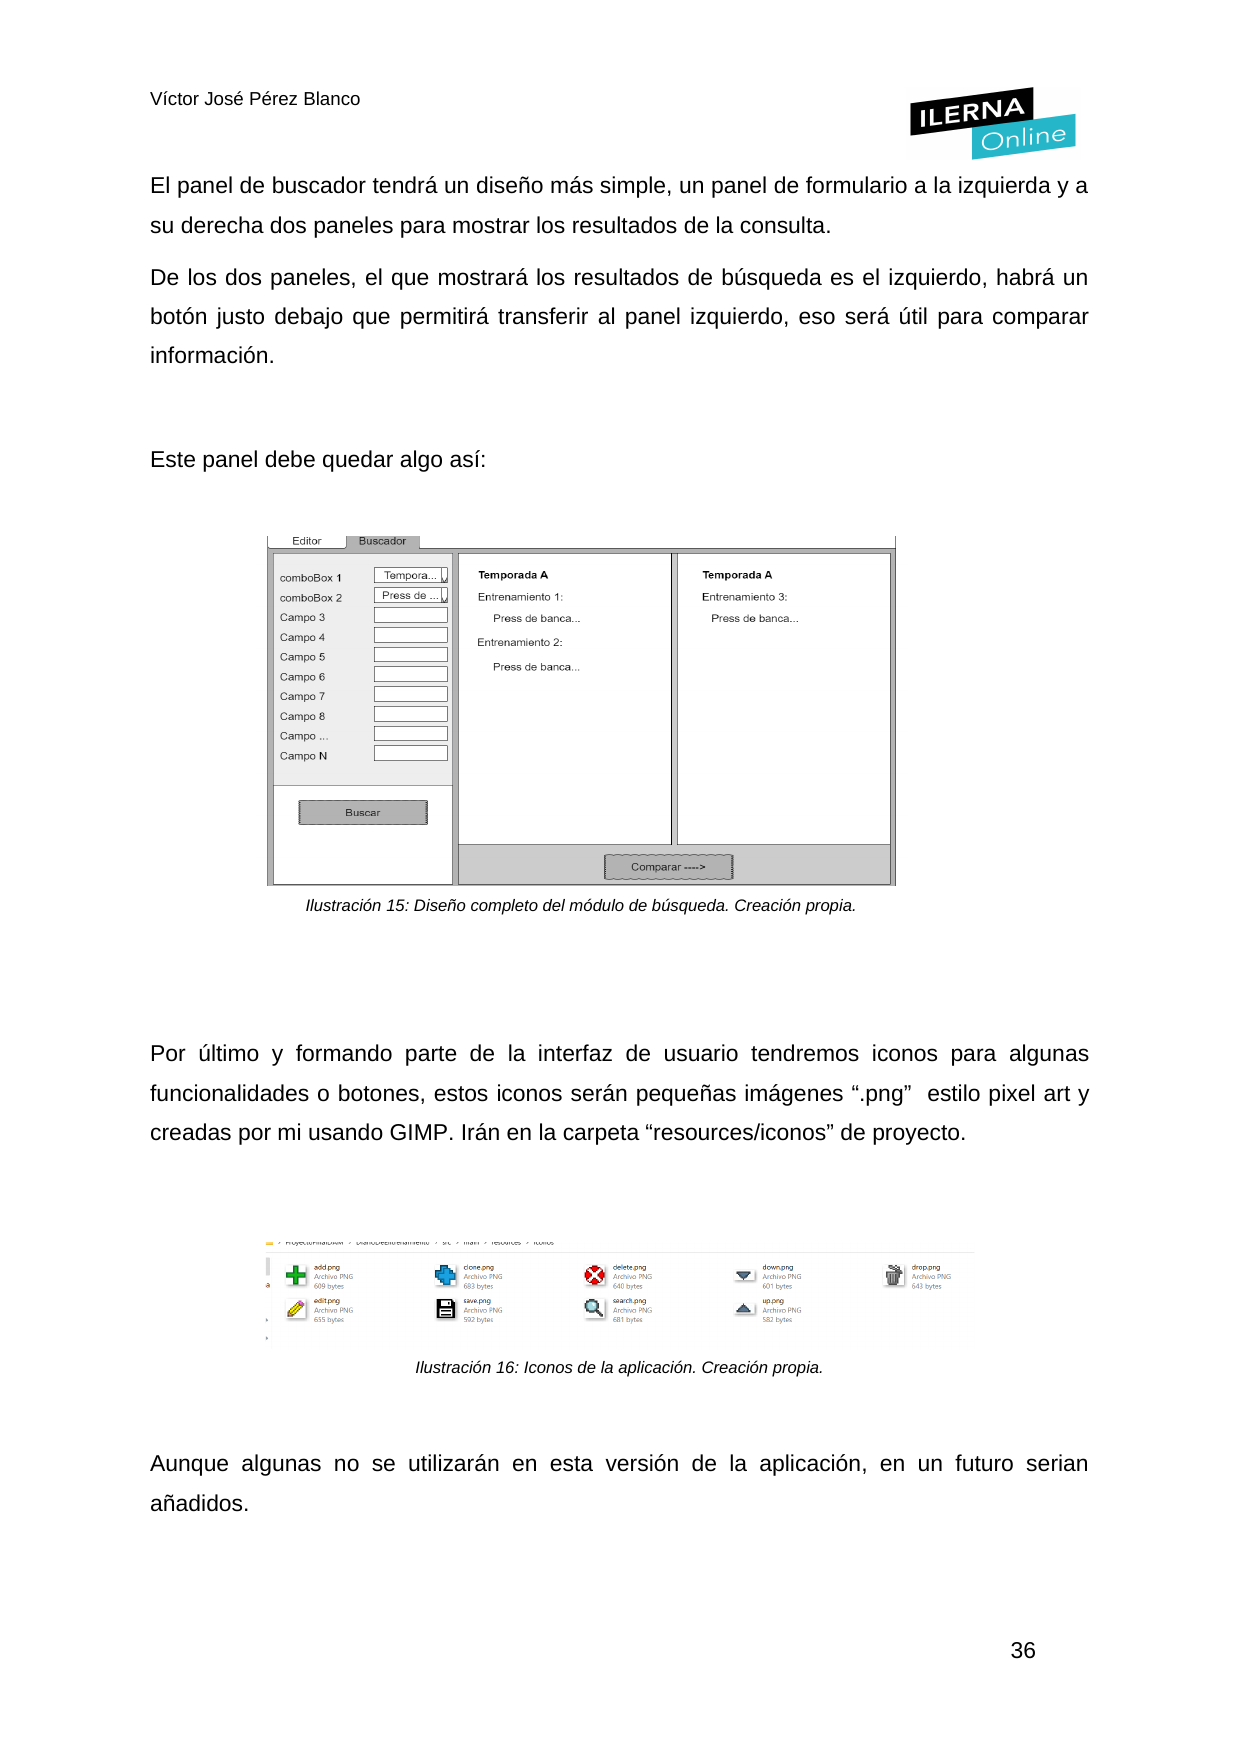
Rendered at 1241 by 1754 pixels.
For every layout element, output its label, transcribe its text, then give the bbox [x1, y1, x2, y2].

text Aunque algunas no se utilizarán en esta versión de la aplicación, en un futuro serian añadidos. [150, 1450, 1090, 1516]
text De los dos paneles, el que mostrará los resultados de búsqueda es el izquierdo, habrá un botón justo debajo que permitirá transferir al panel izquierdo, eso será útil para comparar información. [150, 263, 1090, 369]
text El panel de buscador tendrá un diseño más simple, un panel de formulario a la izquierda y a su derecha dos paneles para mostrar los resultados de la consulta. [150, 172, 1090, 238]
text Ilustración 15: Diseño completo del módulo de búsqueda. Creación propia. [251, 536, 912, 914]
picture [256, 536, 907, 886]
text Este panel debe quedar algo así: [150, 446, 1090, 473]
picture [905, 87, 1082, 160]
picture [265, 1242, 975, 1349]
text Por último y formando parte de la interfaz de usuario tendremos iconos para algunas funcionalidades o botones, estos iconos serán pequeñas imágenes “.png” estilo pixel art y creadas por mi usando GIMP. Irán en la carpeta “resources/iconos” de proyecto. [150, 1040, 1090, 1146]
text Ilustración 16: Iconos de la aplicación. Creación propia. [231, 1242, 1009, 1377]
